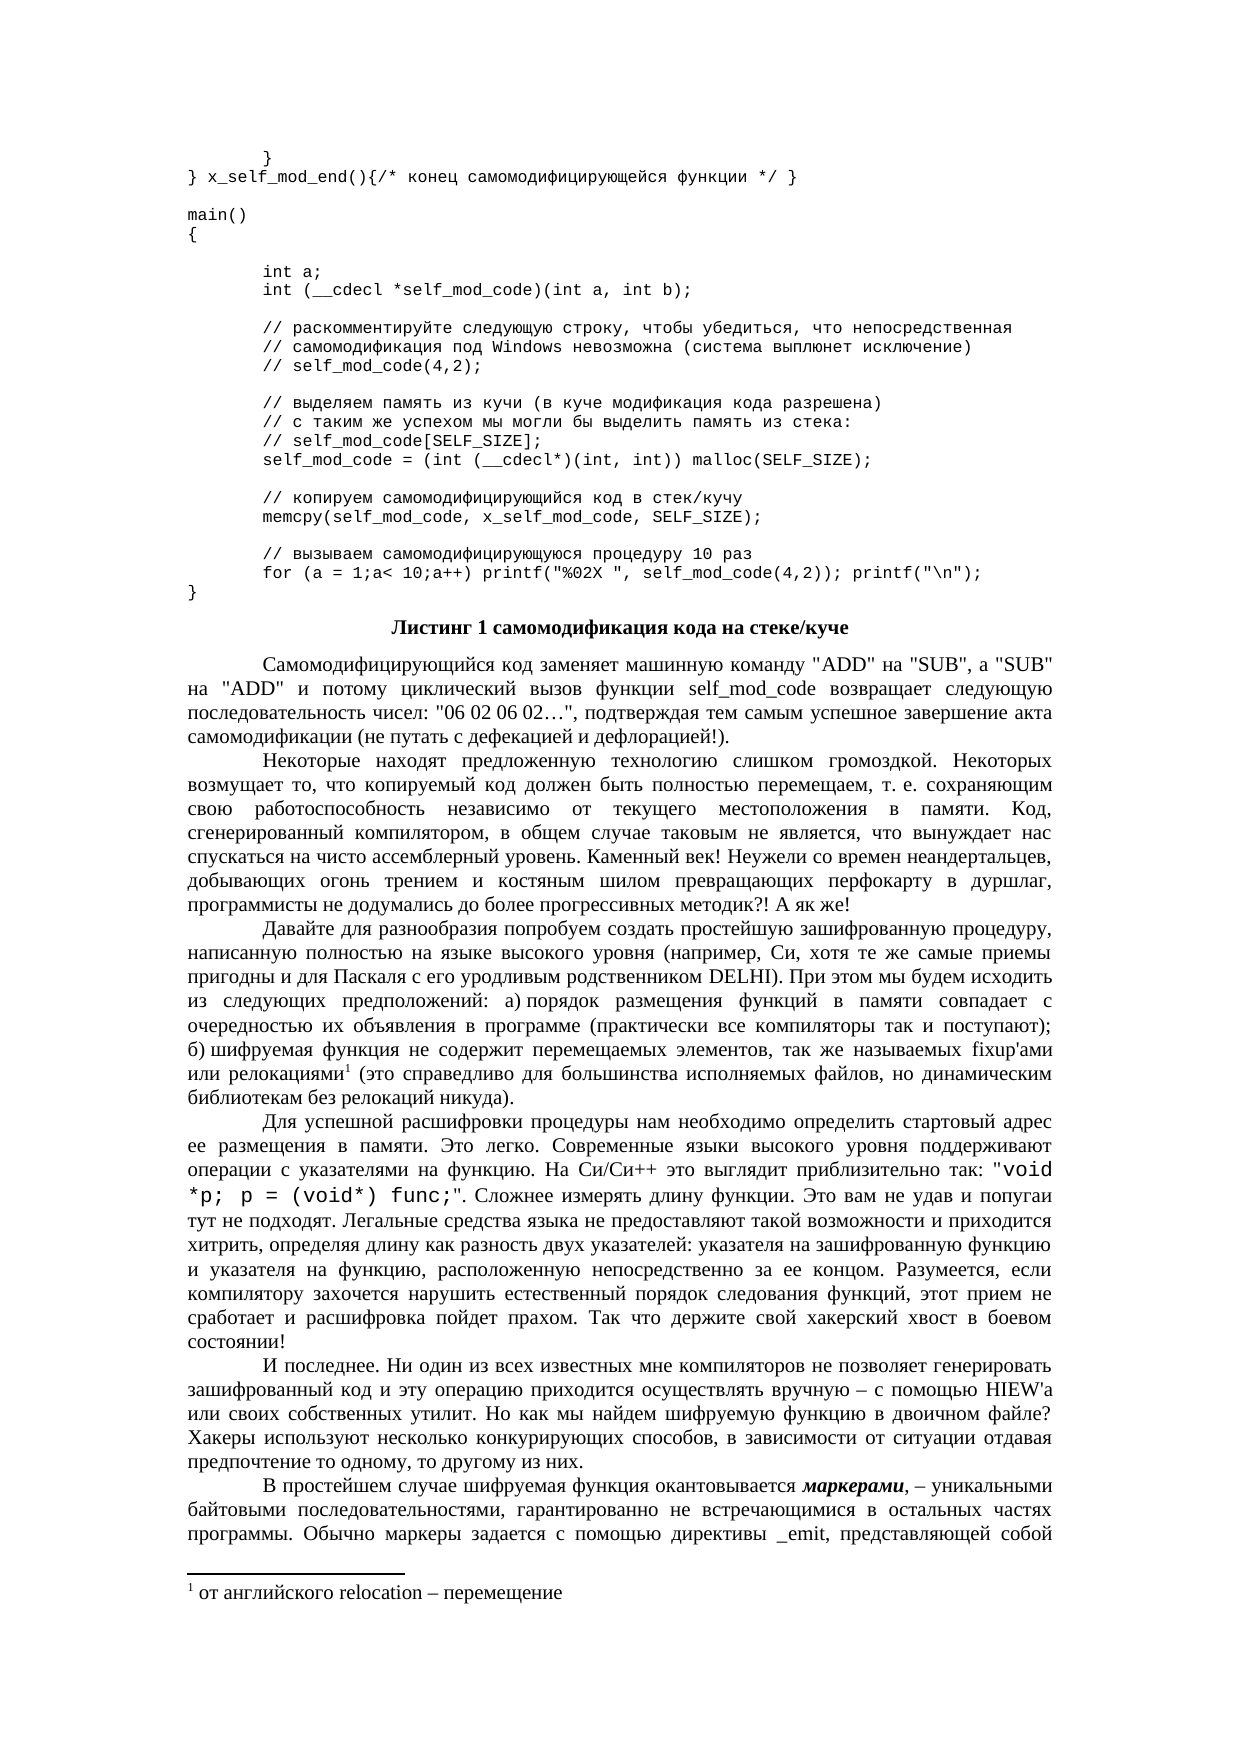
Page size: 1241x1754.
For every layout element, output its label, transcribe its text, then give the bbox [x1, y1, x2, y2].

text // self_mod_code(4,2); [187, 357, 1053, 376]
text self_mod_code = (int (__cdecl*)(int, int)) malloc(SELF_SIZE); [187, 452, 1053, 471]
text Листинг 1 самомодификация кода на стеке/куче [187, 615, 1053, 639]
text Самомодифицирующийся код заменяет машинную команду "ADD" на "SUB", а "SUB" на "ADD" и потому циклический вызов функции self_mod_code возвращает следующую последовательность чисел: "06 02 06 02…", подтверждая тем самым успешное завершение акта самомодификации (не путать с дефекацией и дефлорацией!). [187, 652, 1053, 748]
text main() [187, 207, 1053, 225]
text // раскомментируйте следующую строку, чтобы убедиться, что непосредственная [187, 320, 1053, 338]
text В простейшем случае шифруемая функция окантовывается маркерами, – уникальными байтовыми последовательностями, гарантированно не встречающимися в остальных частях программы. Обычно маркеры задается с помощью директивы _emit, представляющей собой [187, 1473, 1053, 1545]
text memcpy(self_mod_code, x_self_mod_code, SELF_SIZE); [187, 508, 1053, 527]
text И последнее. Ни один из всех известных мне компиляторов не позволяет генерировать зашифрованный код и эту операцию приходится осуществлять вручную – с помощью HIEW'а или своих собственных утилит. Но как мы найдем шифруемую функцию в двоичном файле? Хакеры используют несколько конкурирующих способов, в зависимости от ситуации отдавая предпочтение то одному, то другому из них. [187, 1353, 1053, 1473]
text Некоторые находят предложенную технологию слишком громоздкой. Некоторых возмущает то, что копируемый код должен быть полностью перемещаем, т. е. сохраняющим свою работоспособность независимо от текущего местоположения в памяти. Код, сгенерированный компилятором, в общем случае таковым не является, что вынуждает нас спускаться на чисто ассемблерный уровень. Каменный век! Неужели со времен неандертальцев, добывающих огонь трением и костяным шилом превращающих перфокарту в дуршлаг, программисты не додумались до более прогрессивных методик?! А як же! [187, 748, 1053, 916]
text Давайте для разнообразия попробуем создать простейшую зашифрованную процедуру, написанную полностью на языке высокого уровня (например, Си, хотя те же самые приемы пригодны и для Паскаля с его уродливым родственником DELHI). При этом мы будем исходить из следующих предположений: а) порядок размещения функций в памяти совпадает с очередностью их объявления в программе (практически все компиляторы так и поступают); б) шифруемая функция не содержит перемещаемых элементов, так же называемых fixup'ами или релокациями (это справедливо для большинства исполняемых файлов, но динамическим библиотекам без релокаций никуда). [187, 916, 1053, 1109]
text } x_self_mod_end(){/* конец самомодифицирующейся функции */ } [187, 169, 1053, 188]
text // self_mod_code[SELF_SIZE]; [187, 433, 1053, 452]
text от английского relocation – перемещение [187, 1580, 1053, 1604]
text } [187, 584, 1053, 602]
text // выделяем память из кучи (в куче модификация кода разрешена) [187, 395, 1053, 414]
text // копируем самомодифицирующийся код в стек/кучу [187, 489, 1053, 508]
text } [187, 150, 1053, 169]
text int a; [187, 263, 1053, 282]
text // самомодификация под Windows невозможна (система выплюнет исключение) [187, 338, 1053, 357]
text // с таким же успехом мы могли бы выделить память из стека: [187, 414, 1053, 433]
text int (__cdecl *self_mod_code)(int a, int b); [187, 282, 1053, 301]
text for (a = 1;a< 10;a++) printf("%02X ", self_mod_code(4,2)); printf("\n"); [187, 565, 1053, 584]
text Для успешной расшифровки процедуры нам необходимо определить стартовый адрес ее размещения в памяти. Это легко. Современные языки высокого уровня поддерживают операции с указателями на функцию. На Си/Си++ это выглядит приблизительно так: "void *p; p = (void*) func;". Сложнее измерять длину функции. Это вам не удав и попугаи тут не подходят. Легальные средства языка не предоставляют такой возможности и приходится хитрить, определяя длину как разность двух указателей: указателя на зашифрованную функцию и указателя на функцию, расположенную непосредственно за ее концом. Разумеется, если компилятору захочется нарушить естественный порядок следования функций, этот прием не сработает и расшифровка пойдет прахом. Так что держите свой хакерский хвост в боевом состоянии! [187, 1109, 1053, 1353]
text { [187, 225, 1053, 244]
text // вызываем самомодифицирующуюся процедуру 10 раз [187, 546, 1053, 565]
